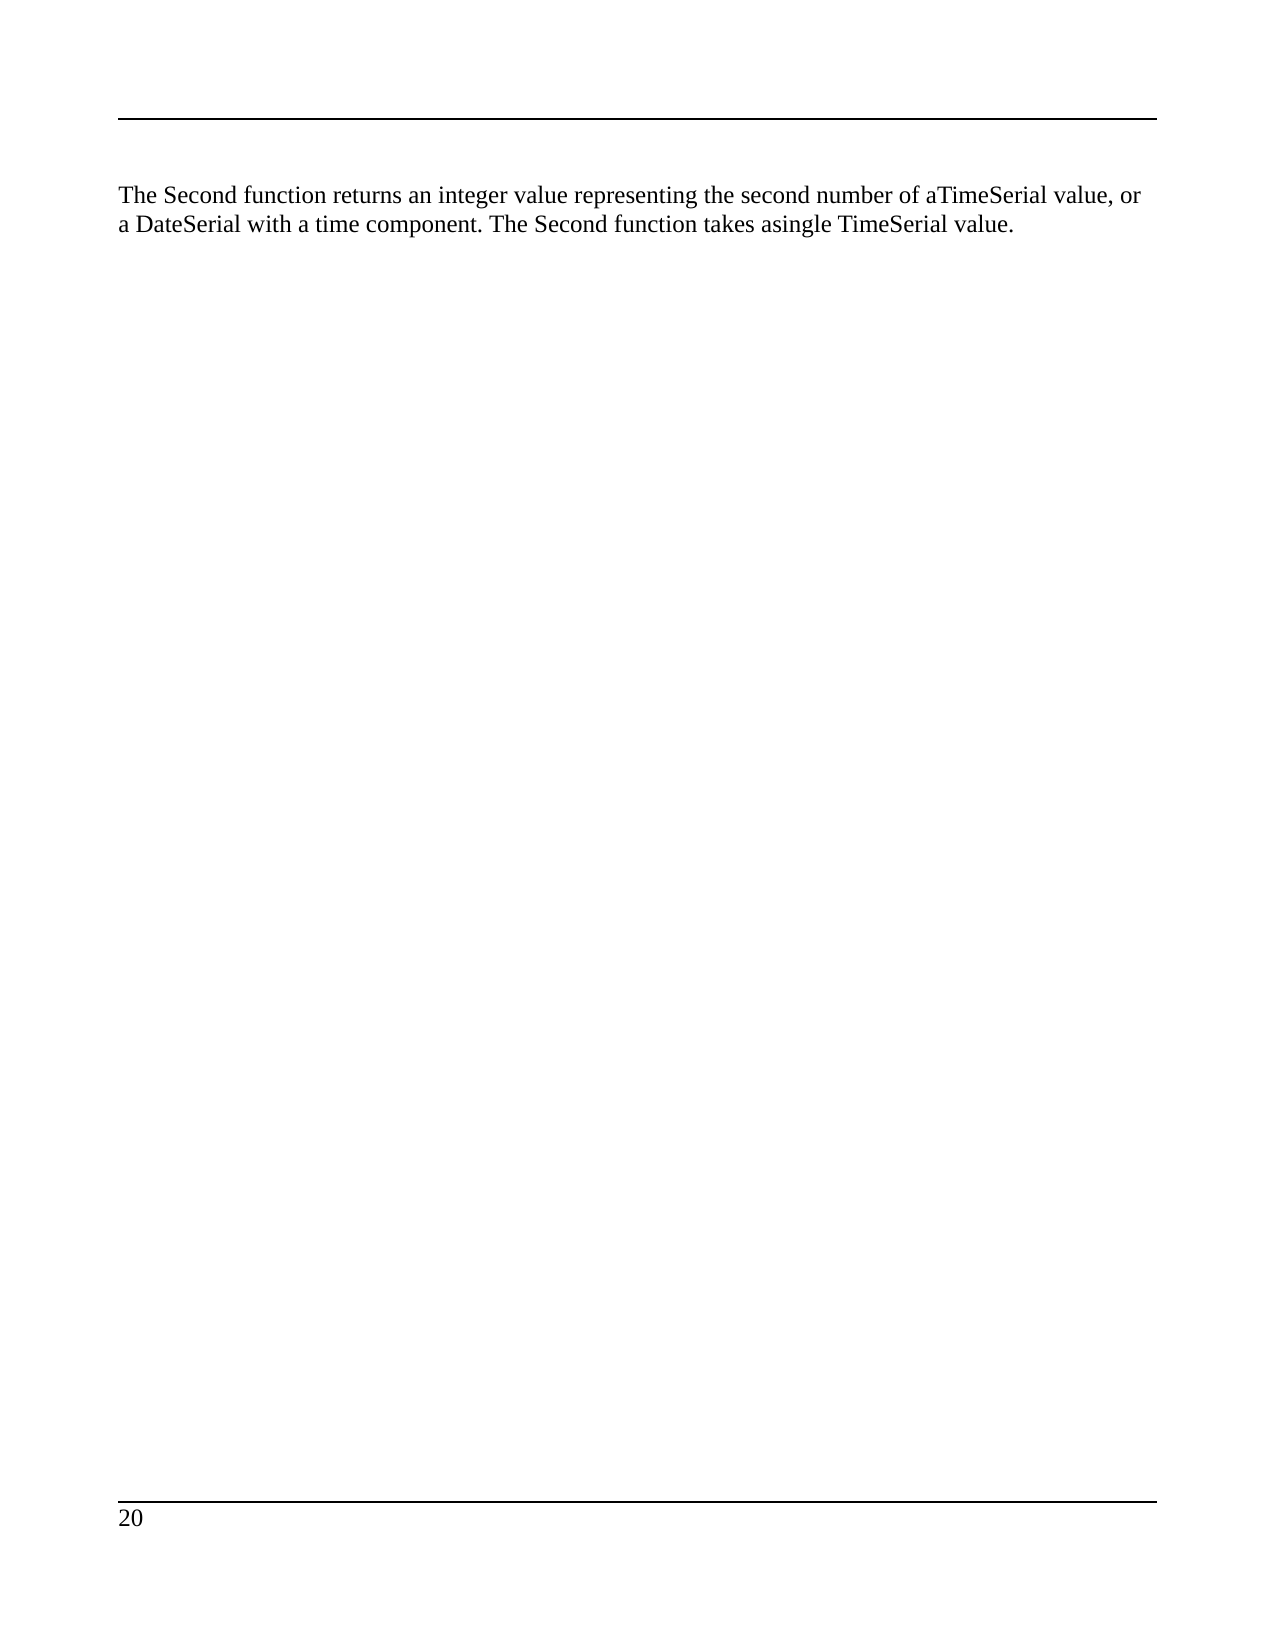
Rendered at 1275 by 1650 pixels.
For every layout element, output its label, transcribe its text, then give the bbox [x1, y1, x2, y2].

text The Second function returns an integer value representing the second number of aTimeSerial value, or a DateSerial with a time component. The Second function takes asingle TimeSerial value. [118, 180, 1157, 238]
